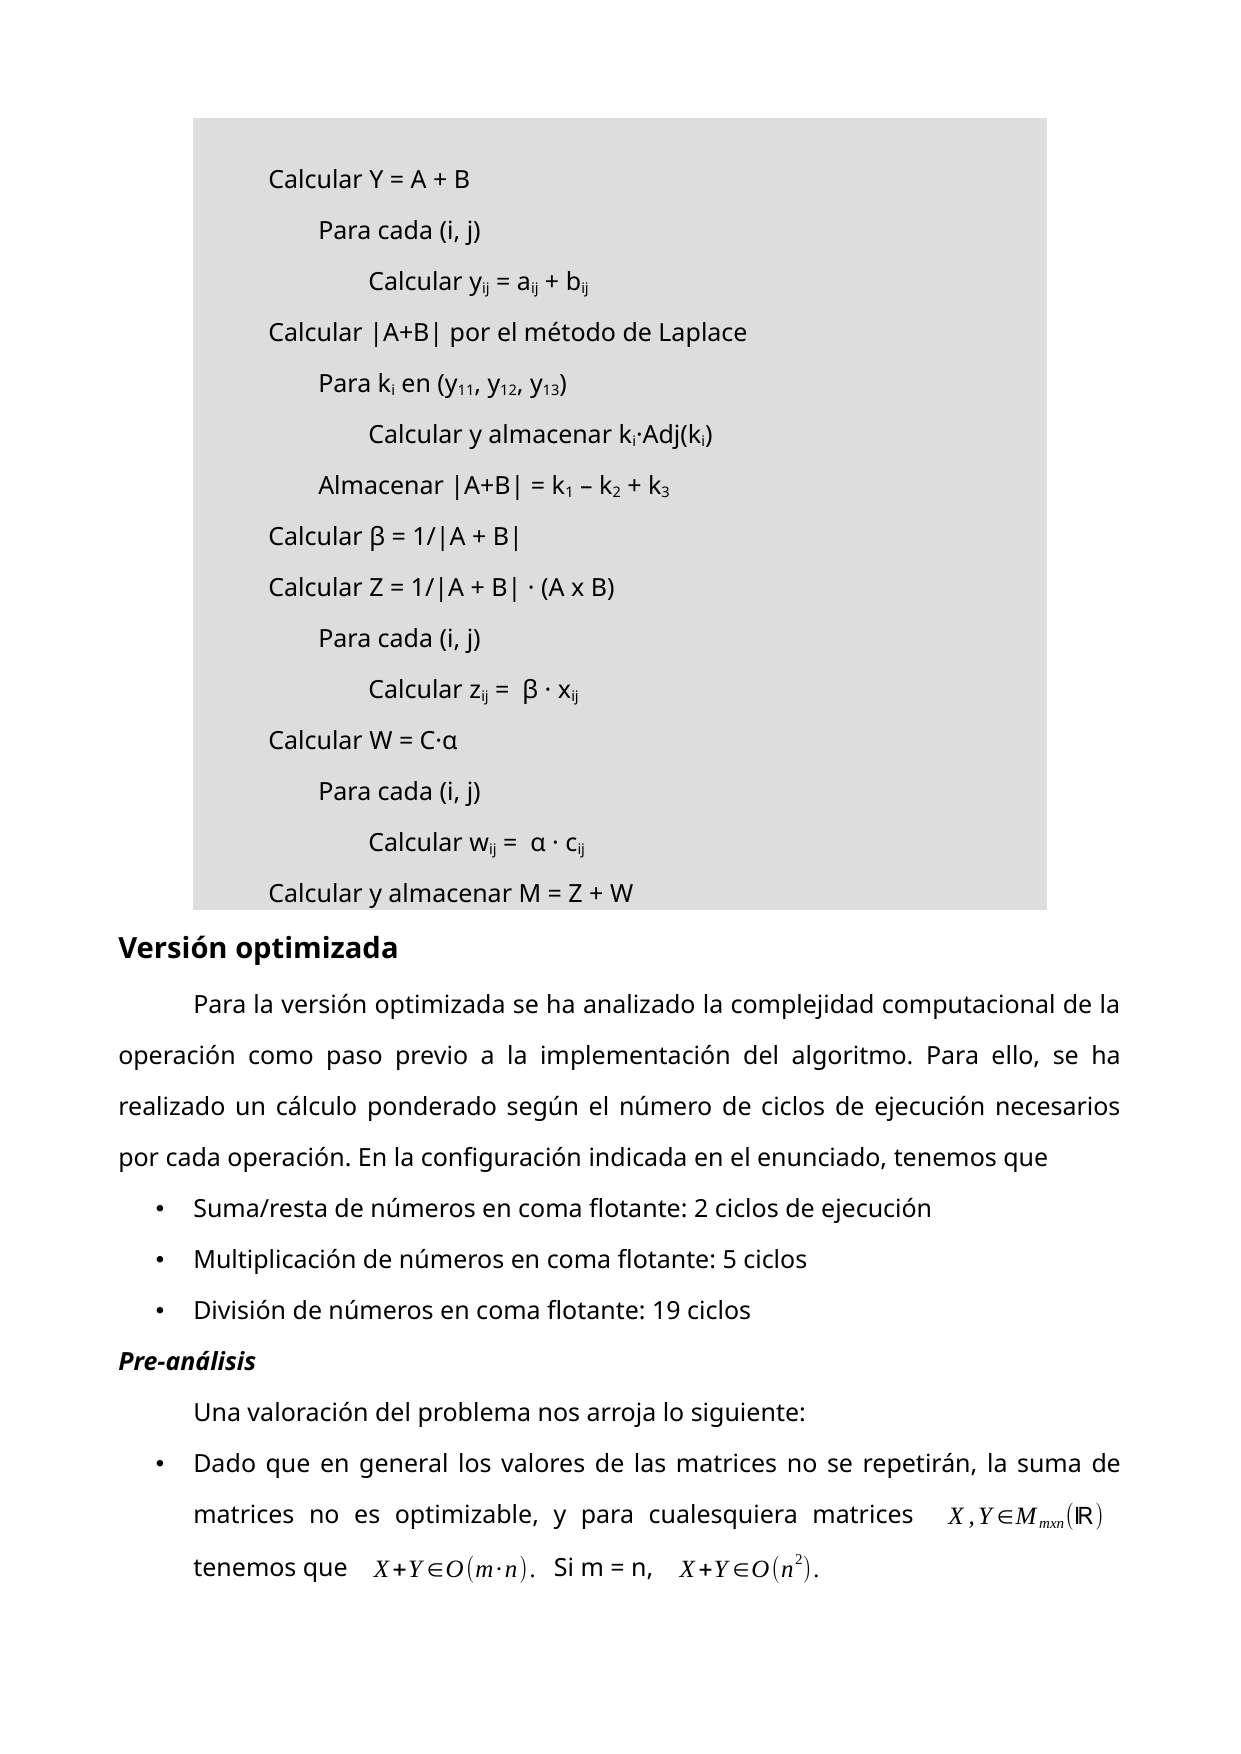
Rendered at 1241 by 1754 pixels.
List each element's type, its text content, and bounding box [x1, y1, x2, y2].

text Para cada (i, j) [193, 212, 1047, 246]
text Versión optimizada [118, 927, 1122, 967]
text Calcular β = 1/|A + B| [193, 518, 1047, 553]
text Una valoración del problema nos arroja lo siguiente: [118, 1395, 1122, 1429]
text Calcular |A+B| por el método de Laplace [193, 314, 1047, 348]
text Calcular y almacenar ki·Adj(ki) [193, 416, 1047, 451]
list Multiplicación de números en coma flotante: 5 ciclos [156, 1242, 1122, 1276]
text Calcular wij = α · cij [193, 825, 1047, 859]
text Almacenar |A+B| = k1 – k2 + k3 [193, 467, 1047, 502]
text Calcular y almacenar M = Z + W [193, 876, 1047, 910]
text Pre-análisis [118, 1344, 1122, 1378]
text Calcular yij = aij + bij [193, 263, 1047, 297]
text Para cada (i, j) [193, 621, 1047, 655]
text Calcular W = C·α [193, 723, 1047, 757]
list Suma/resta de números en coma flotante: 2 ciclos de ejecución [156, 1191, 1122, 1224]
list División de números en coma flotante: 19 ciclos [156, 1293, 1122, 1327]
list Dado que en general los valores de las matrices no se repetirán, la suma de matrices no es optimizable, y para cualesquiera matrices tenemos que Si m = n, [156, 1446, 1122, 1584]
text Para cada (i, j) [193, 774, 1047, 808]
text Calcular Y = A + B [193, 161, 1047, 195]
text Calcular Z = 1/|A + B| · (A x B) [193, 569, 1047, 604]
text Para ki en (y11, y12, y13) [193, 365, 1047, 399]
text Calcular zij = β · xij [193, 672, 1047, 706]
text Para la versión optimizada se ha analizado la complejidad computacional de la operación como paso previo a la implementación del algoritmo. Para ello, se ha realizado un cálculo ponderado según el número de ciclos de ejecución necesarios por cada operación. En la configuración indicada en el enunciado, tenemos que [118, 986, 1122, 1173]
